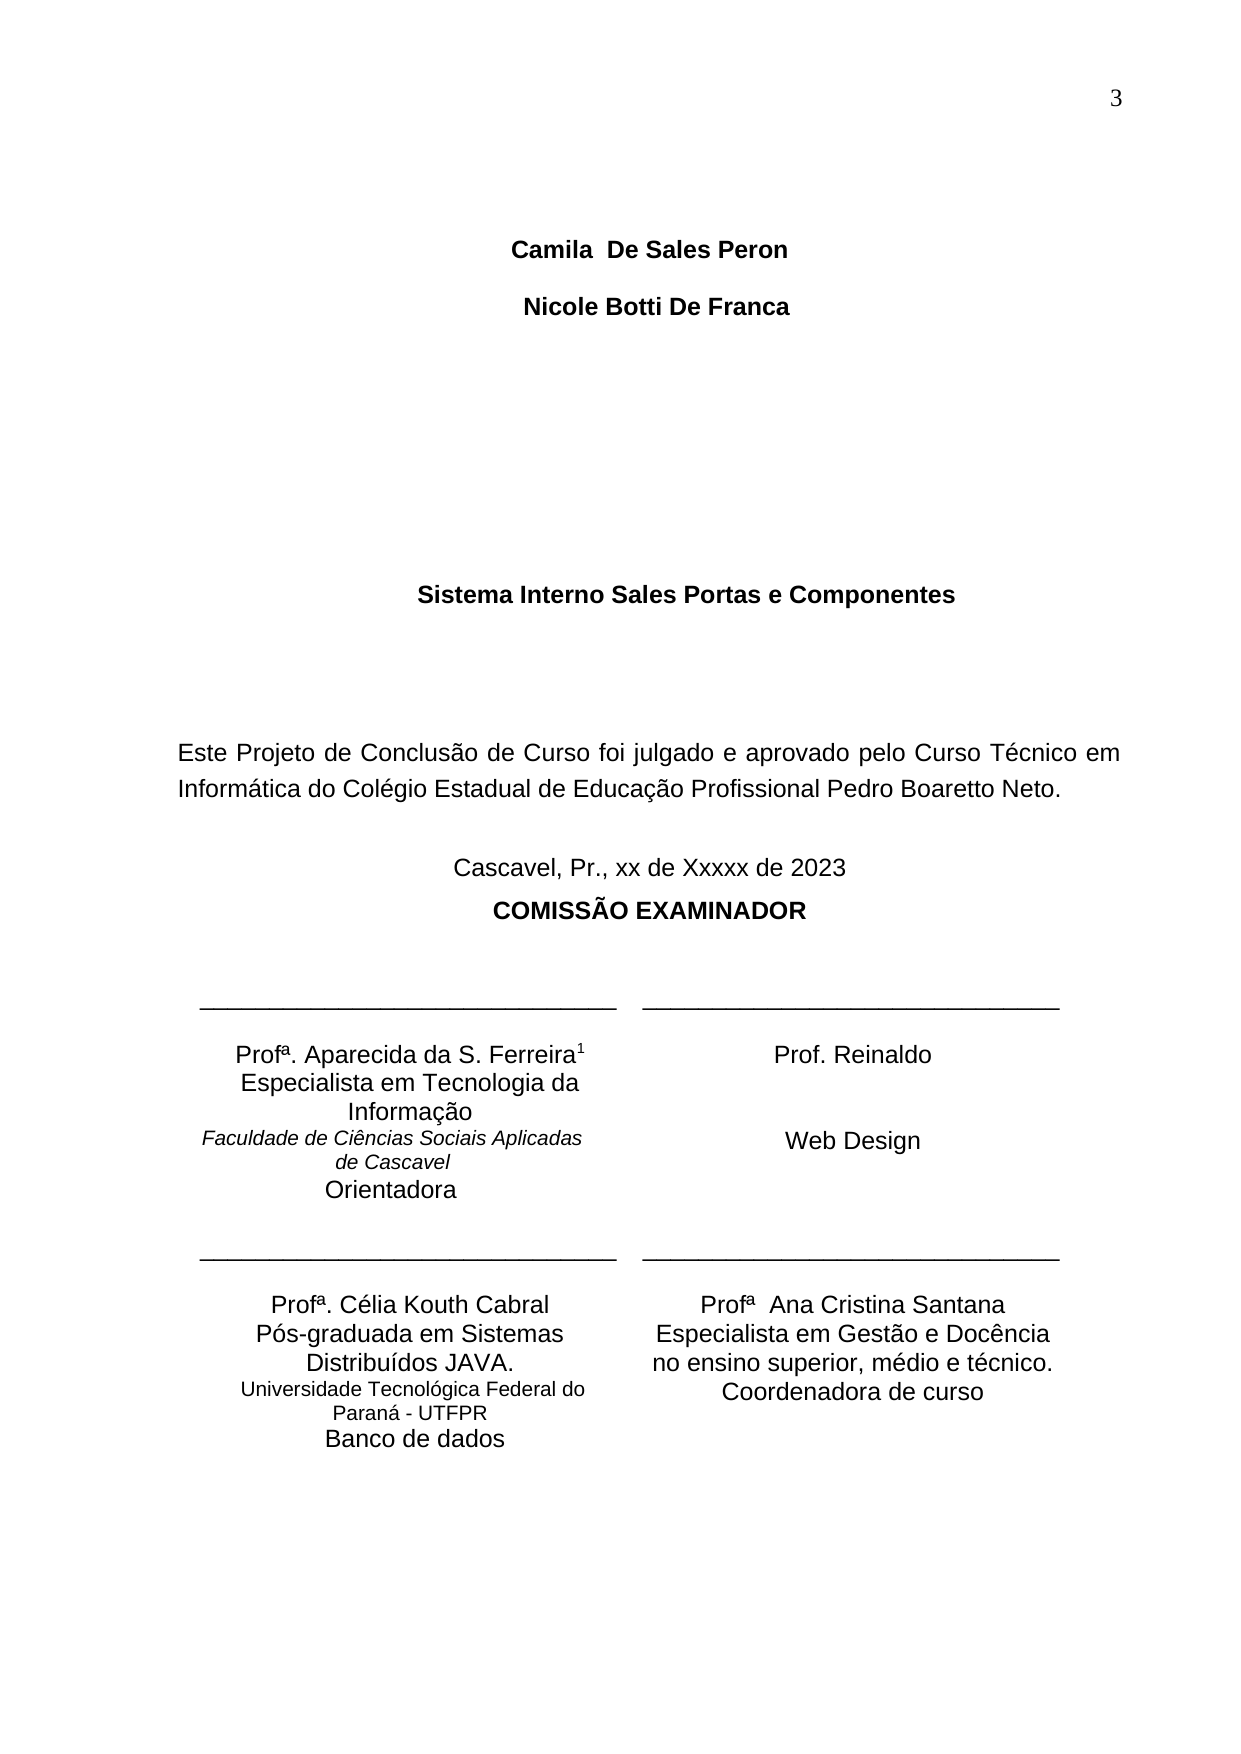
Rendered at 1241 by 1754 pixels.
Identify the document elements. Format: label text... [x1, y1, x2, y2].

table_cell [189, 1482, 631, 1511]
table_header ______________________________ Profª. Aparecida da S. Ferreira1 Especialista em Tecnologia da Informação Faculdade de Ciências Sociais Aplicadas de Cascavel Orientadora [189, 982, 631, 1233]
text COMISSÃO EXAMINADOR [177, 896, 1122, 925]
text Este Projeto de Conclusão de Curso foi julgado e aprovado pelo Curso Técnico em Informática do Colégio Estadual de Educação Profissional Pedro Boaretto Neto. [177, 738, 1122, 802]
table_header ______________________________ Prof. Reinaldo Web Design [631, 982, 1074, 1233]
table_cell ______________________________ Profª Ana Cristina Santana Especialista em Gestão e Docência no ensino superior, médio e técnico. Coordenadora de curso [631, 1233, 1074, 1482]
table_cell ______________________________ Profª. Célia Kouth Cabral Pós-graduada em Sistemas Distribuídos JAVA. Universidade Tecnológica Federal do Paraná - UTFPR Banco de dados [189, 1233, 631, 1482]
text Nicole Botti De Franca [177, 292, 1122, 321]
text Cascavel, Pr., xx de Xxxxx de 2023 [177, 853, 1122, 882]
text Sistema Interno Sales Portas e Componentes [177, 580, 1122, 608]
text Camila De Sales Peron [177, 235, 1122, 263]
table_cell [631, 1482, 1074, 1511]
